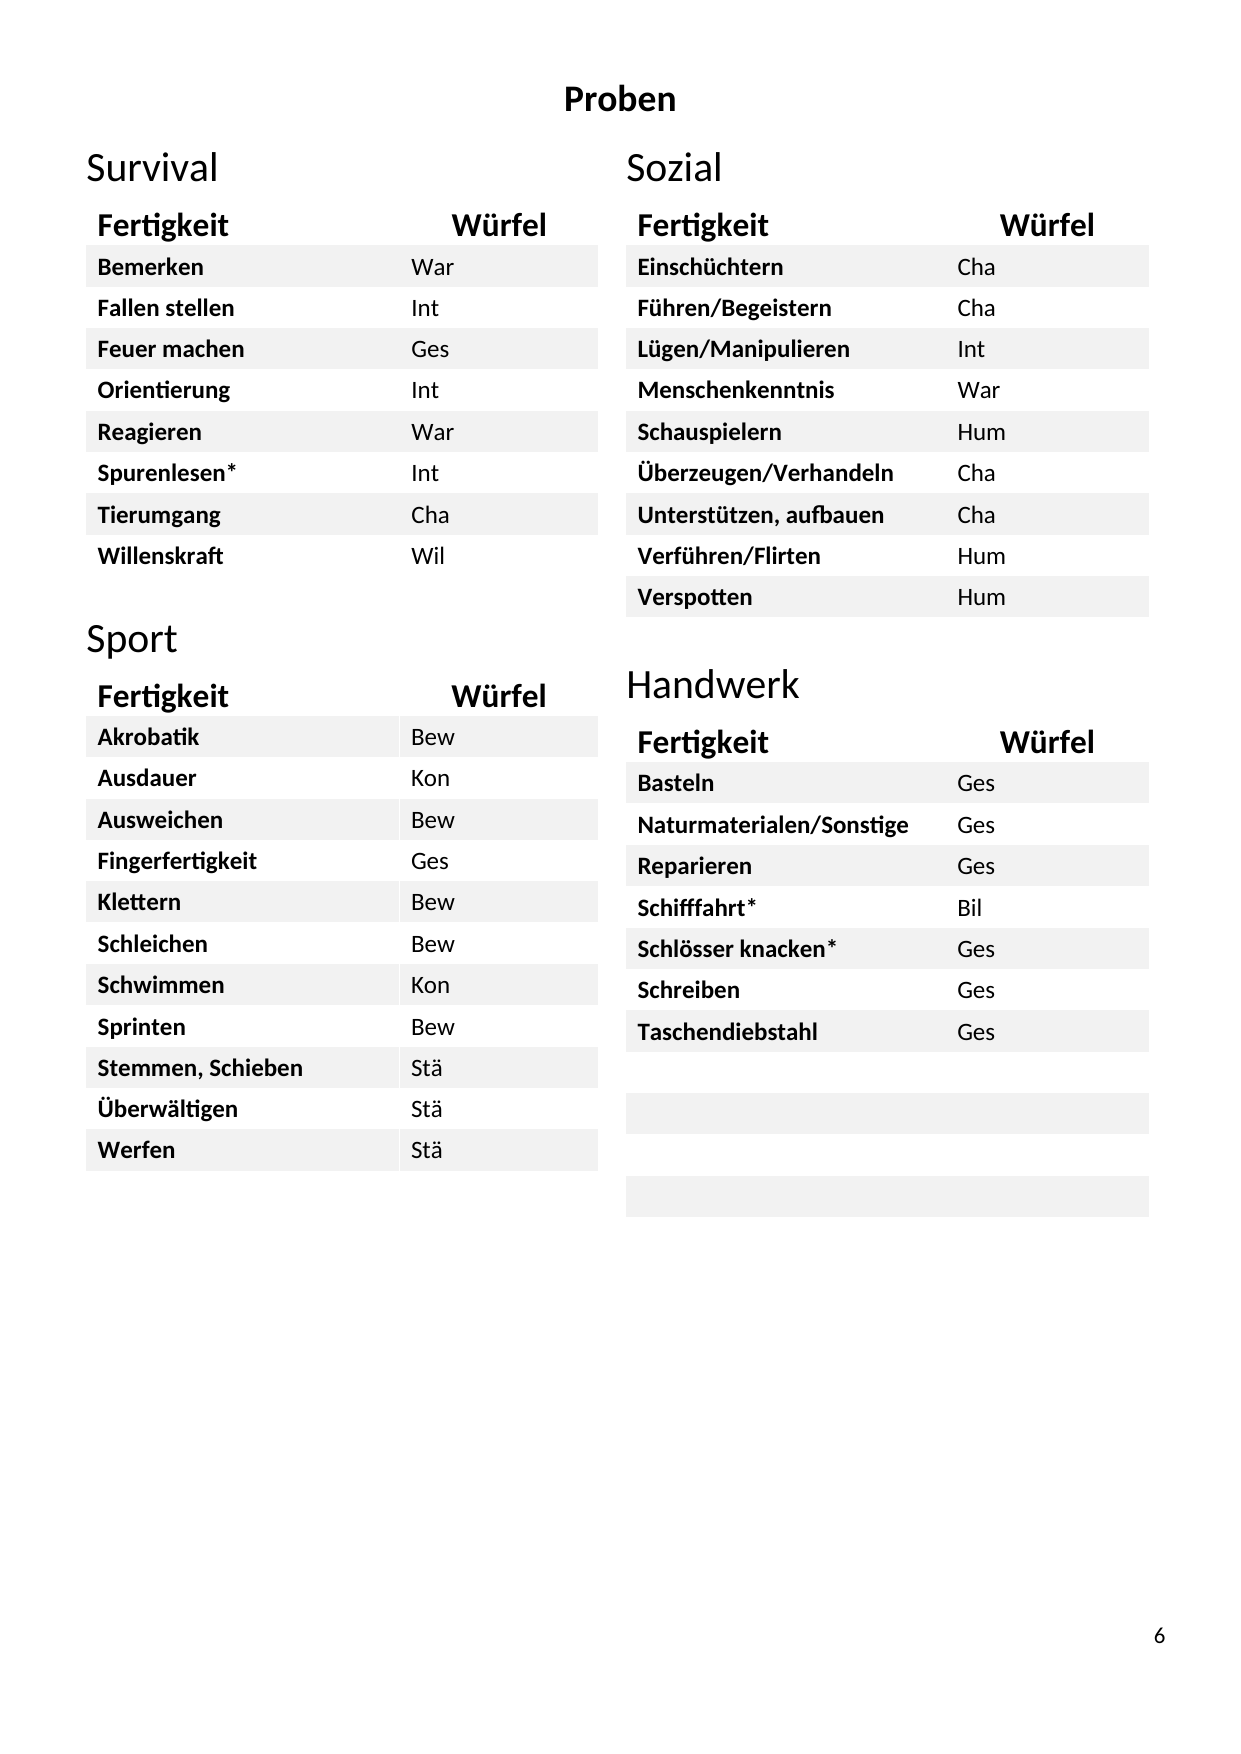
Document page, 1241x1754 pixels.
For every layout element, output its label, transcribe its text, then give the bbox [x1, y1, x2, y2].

table_cell Werfen [86, 1129, 399, 1171]
table_cell Menschenkenntnis [626, 369, 946, 411]
table_cell Feuer machen [86, 328, 400, 369]
table_cell Hum [946, 535, 1149, 576]
table_cell Spurenlesen* [86, 452, 400, 493]
table_cell Cha [946, 452, 1149, 493]
table_cell Ges [946, 928, 1149, 969]
table_header Fertigkeit [626, 721, 946, 762]
table_cell Ausweichen [86, 799, 399, 840]
table_header Fertigkeit [86, 675, 399, 716]
table_cell [626, 1134, 946, 1176]
table_cell Taschendiebstahl [626, 1010, 946, 1052]
table_cell War [946, 369, 1149, 411]
table_cell Ges [946, 845, 1149, 886]
table_cell Cha [946, 493, 1149, 535]
table_header Sozial Handwerk [615, 141, 1165, 1217]
table_cell Ges [946, 804, 1149, 845]
table_cell Einschüchtern [626, 245, 946, 287]
table_cell Stemmen, Schieben [86, 1047, 399, 1088]
table_cell Ges [946, 1010, 1149, 1052]
table_cell War [400, 411, 598, 452]
table_cell Akrobatik [86, 716, 399, 757]
table_cell Bemerken [86, 245, 400, 287]
table_cell Reparieren [626, 845, 946, 886]
table_cell Basteln [626, 762, 946, 803]
table_cell Schreiben [626, 969, 946, 1010]
table_cell Sprinten [86, 1005, 399, 1047]
table_cell Kon [400, 757, 598, 798]
table_cell [946, 1176, 1149, 1217]
table_header Fertigkeit [86, 205, 400, 245]
table_cell Bil [946, 886, 1149, 928]
table_cell Schwimmen [86, 964, 399, 1005]
table_cell Schifffahrt* [626, 886, 946, 928]
table_cell Cha [946, 245, 1149, 287]
table_cell Int [400, 369, 598, 411]
table_cell Hum [946, 411, 1149, 452]
table_header Würfel [400, 675, 598, 716]
table_cell Int [946, 328, 1149, 369]
table_cell Lügen/Manipulieren [626, 328, 946, 369]
table_cell Hum [946, 576, 1149, 617]
table_cell Orientierung [86, 369, 400, 411]
table_cell [626, 1176, 946, 1217]
table_cell Unterstützen, aufbauen [626, 493, 946, 535]
table_cell Fingerfertigkeit [86, 840, 399, 881]
table_cell Verführen/Flirten [626, 535, 946, 576]
table_cell Ges [946, 762, 1149, 803]
table_cell Schleichen [86, 923, 399, 964]
table_cell Naturmaterialen/Sonstige [626, 804, 946, 845]
table_cell [626, 1052, 946, 1093]
table_header Würfel [400, 205, 598, 245]
table_cell Bew [400, 923, 598, 964]
table_header Würfel [946, 721, 1149, 762]
table_header Würfel [946, 205, 1149, 245]
table_cell Wil [400, 535, 598, 576]
table_cell Bew [400, 716, 598, 757]
table_cell Schlösser knacken* [626, 928, 946, 969]
table_cell Stä [400, 1129, 598, 1171]
table_cell Überzeugen/Verhandeln [626, 452, 946, 493]
table_cell Int [400, 452, 598, 493]
table_cell Verspotten [626, 576, 946, 617]
text Proben [75, 75, 1165, 121]
table_cell Ges [400, 840, 598, 881]
table_cell Ausdauer [86, 757, 399, 798]
table_cell Klettern [86, 881, 399, 922]
table_cell [946, 1134, 1149, 1176]
table_header Fertigkeit [626, 205, 946, 245]
table_cell [946, 1093, 1149, 1134]
table_cell Stä [400, 1088, 598, 1129]
table_cell War [400, 245, 598, 287]
table_cell Bew [400, 799, 598, 840]
table_cell Kon [400, 964, 598, 1005]
table_cell Überwältigen [86, 1088, 399, 1129]
table_cell Cha [400, 493, 598, 535]
table_cell [946, 1052, 1149, 1093]
table_cell Schauspielern [626, 411, 946, 452]
table_cell Fallen stellen [86, 287, 400, 328]
table_cell Cha [946, 287, 1149, 328]
table_cell Stä [400, 1047, 598, 1088]
table_cell Reagieren [86, 411, 400, 452]
table_header Survival Sport [75, 141, 615, 1217]
table_cell [626, 1093, 946, 1134]
table_cell Ges [946, 969, 1149, 1010]
table_cell Führen/Begeistern [626, 287, 946, 328]
table_cell Bew [400, 1005, 598, 1047]
table_cell Bew [400, 881, 598, 922]
table_cell Tierumgang [86, 493, 400, 535]
table_cell Ges [400, 328, 598, 369]
table_cell Int [400, 287, 598, 328]
table_cell Willenskraft [86, 535, 400, 576]
